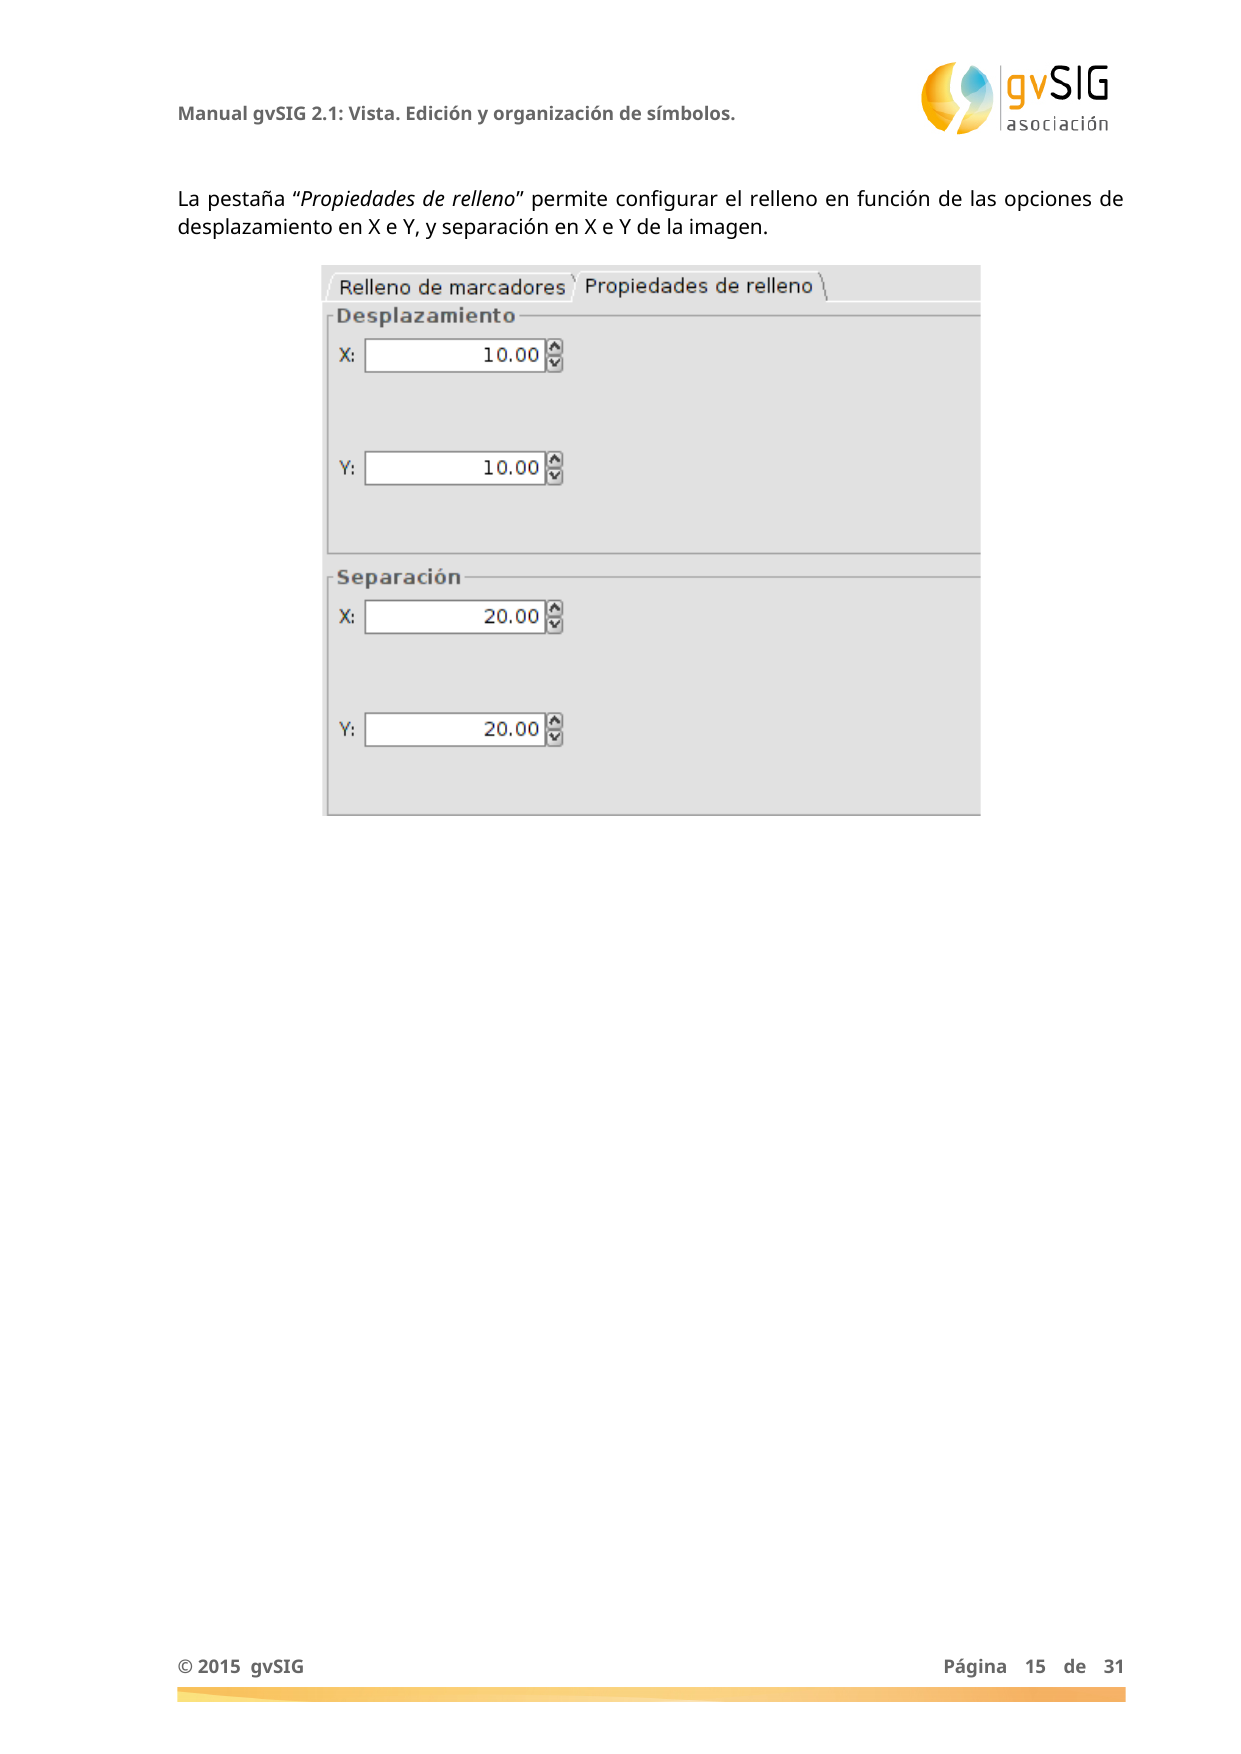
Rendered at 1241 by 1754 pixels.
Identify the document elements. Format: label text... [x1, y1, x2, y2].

picture [177, 1687, 1126, 1702]
picture [321, 265, 981, 816]
text La pestaña “Propiedades de relleno” permite configurar el relleno en función de las opciones de desplazamiento en X e Y, y separación en X e Y de la imagen. [177, 184, 1125, 241]
picture [902, 47, 1122, 148]
